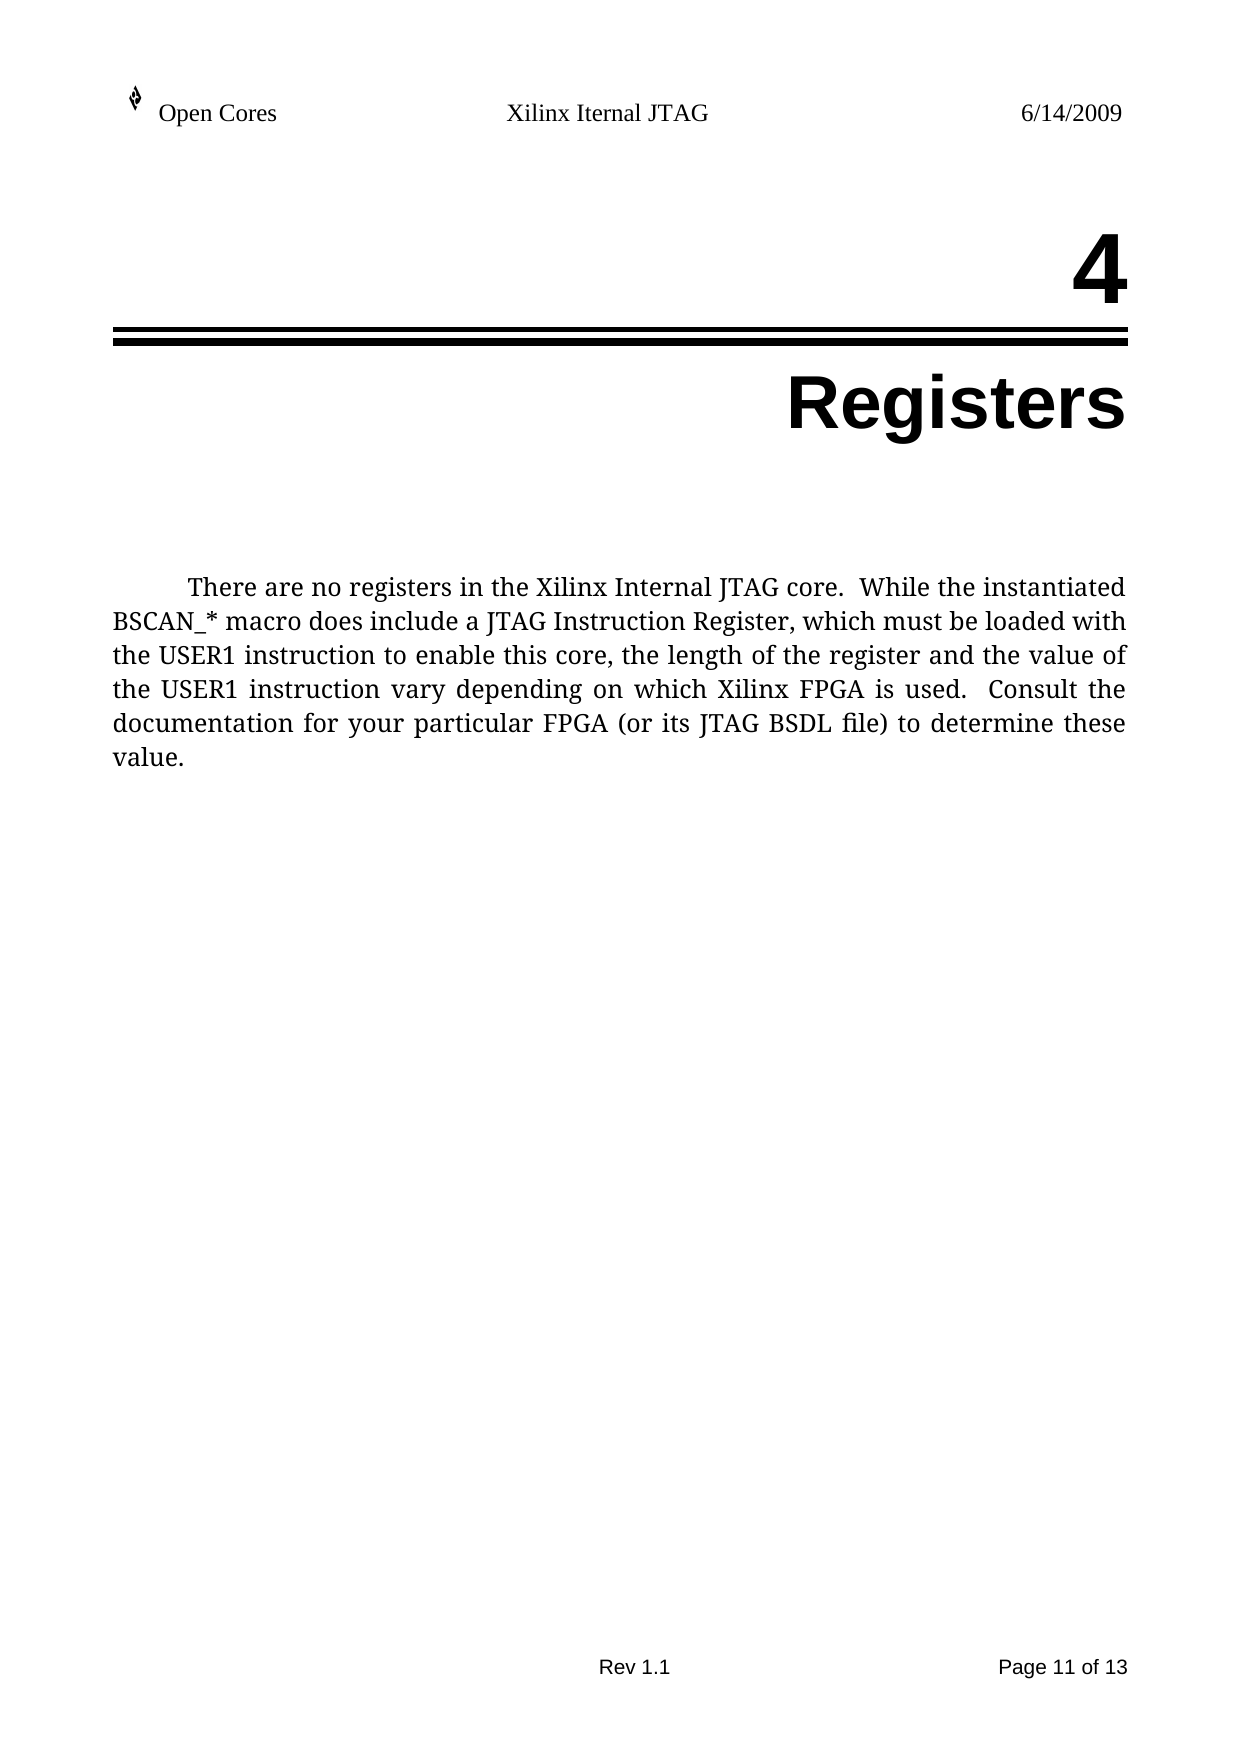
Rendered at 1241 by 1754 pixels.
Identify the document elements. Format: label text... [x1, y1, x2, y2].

subtitle Registers [112, 358, 1128, 445]
text There are no registers in the Xilinx Internal JTAG core. While the instantiated BSCAN_* macro does include a JTAG Instruction Register, which must be loaded with the USER1 instruction to enable this core, the length of the register and the value of the USER1 instruction vary depending on which Xilinx FPGA is used. Consult the documentation for your particular FPGA (or its JTAG BSDL file) to determine these value. [112, 570, 1128, 774]
